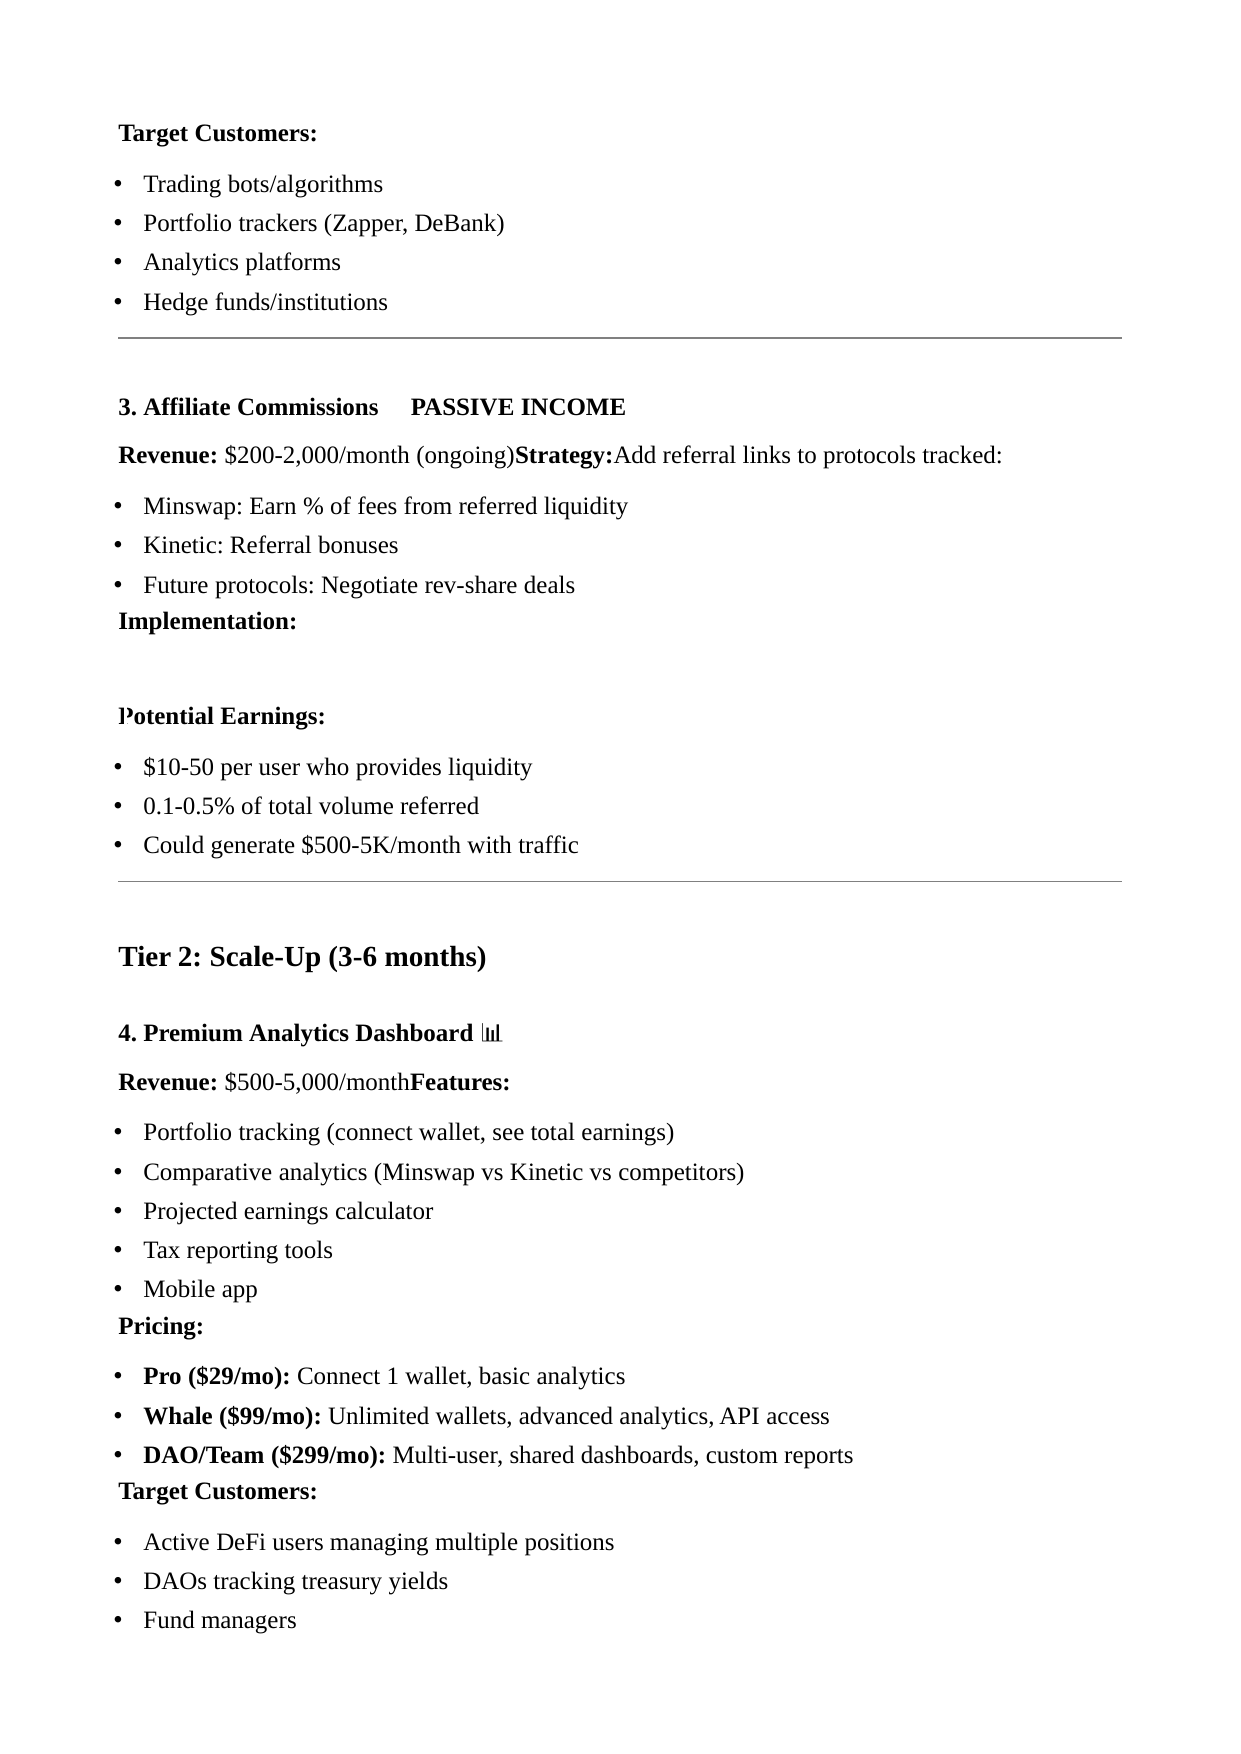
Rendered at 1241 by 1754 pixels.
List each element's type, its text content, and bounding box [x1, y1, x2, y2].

text Implementation: [118, 606, 1122, 635]
subtitle 3. Affiliate Commissions 🤝 PASSIVE INCOME [118, 392, 1122, 421]
subtitle 4. Premium Analytics Dashboard 📊 [118, 1018, 1122, 1047]
text Revenue: $500-5,000/monthFeatures: [118, 1067, 1122, 1096]
list Whale ($99/mo): Unlimited wallets, advanced analytics, API access [118, 1401, 1122, 1429]
list Could generate $500-5K/month with traffic [127, 830, 1122, 859]
list DAOs tracking treasury yields [118, 1566, 1122, 1595]
list $10-50 per user who provides liquidity [127, 752, 1122, 781]
text Potential Earnings: [127, 701, 1122, 730]
list Portfolio tracking (connect wallet, see total earnings) [118, 1117, 1122, 1146]
list Hedge funds/institutions [118, 287, 1122, 315]
list Trading bots/algorithms [118, 169, 1122, 198]
list Portfolio trackers (Zapper, DeBank) [118, 208, 1122, 237]
text Target Customers: [118, 1476, 1122, 1505]
list Projected earnings calculator [118, 1196, 1122, 1225]
list Comparative analytics (Minswap vs Kinetic vs competitors) [118, 1157, 1122, 1186]
list Analytics platforms [118, 247, 1122, 276]
list Minswap: Earn % of fees from referred liquidity [118, 491, 1122, 520]
list Fund managers [118, 1605, 1122, 1634]
list Pro ($29/mo): Connect 1 wallet, basic analytics [118, 1361, 1122, 1390]
list Tax reporting tools [118, 1235, 1122, 1264]
list Kinetic: Referral bonuses [118, 531, 1122, 559]
list 0.1-0.5% of total volume referred [127, 791, 1122, 820]
text Pricing: [118, 1311, 1122, 1339]
list Mobile app [118, 1274, 1122, 1303]
list DAO/Team ($299/mo): Multi-user, shared dashboards, custom reports [118, 1440, 1122, 1469]
text Target Customers: [118, 118, 1122, 147]
subtitle Tier 2: Scale-Up (3-6 months) [118, 939, 1122, 972]
text Revenue: $200-2,000/month (ongoing)Strategy:Add referral links to protocols tracked: [118, 441, 1122, 469]
list Future protocols: Negotiate rev-share deals [118, 570, 1122, 598]
list Active DeFi users managing multiple positions [118, 1527, 1122, 1556]
